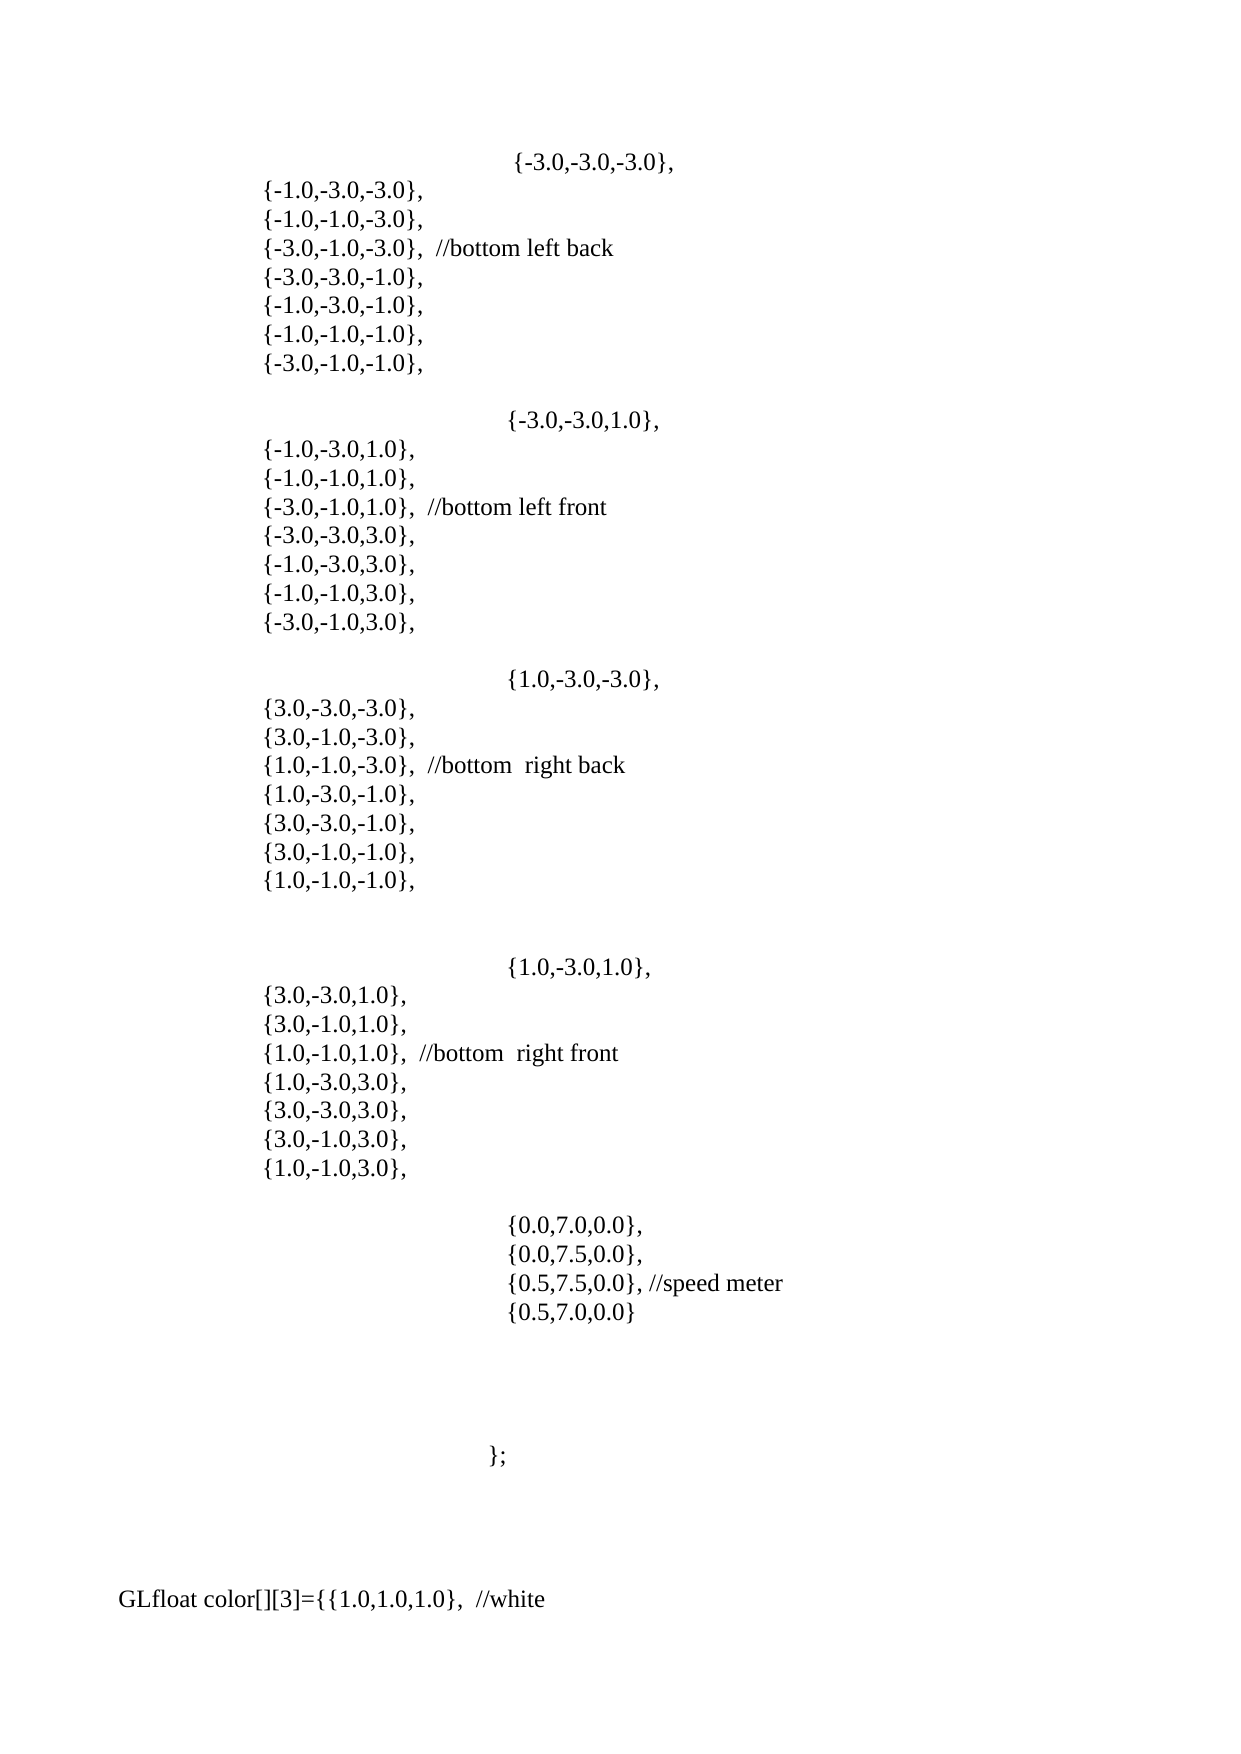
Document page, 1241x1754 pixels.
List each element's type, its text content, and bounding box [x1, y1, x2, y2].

text {-3.0,-1.0,1.0}, //bottom left front [118, 492, 1122, 521]
text {1.0,-3.0,-1.0}, [118, 779, 1122, 808]
text {1.0,-1.0,1.0}, //bottom right front [118, 1038, 1122, 1067]
text {1.0,-3.0,3.0}, [118, 1067, 1122, 1096]
text {1.0,-1.0,-1.0}, [118, 866, 1122, 894]
text {-3.0,-1.0,-3.0}, //bottom left back [118, 233, 1122, 262]
text {-3.0,-1.0,-1.0}, [118, 348, 1122, 377]
text {1.0,-1.0,3.0}, [118, 1153, 1122, 1182]
text {1.0,-3.0,-3.0}, [118, 664, 1122, 693]
text {3.0,-1.0,3.0}, [118, 1124, 1122, 1153]
text {-3.0,-3.0,1.0}, [118, 406, 1122, 434]
text {-1.0,-3.0,-1.0}, [118, 291, 1122, 319]
text {3.0,-1.0,-1.0}, [118, 837, 1122, 866]
text {3.0,-3.0,3.0}, [118, 1096, 1122, 1124]
text GLfloat color[][3]={{1.0,1.0,1.0}, //white [118, 1584, 1122, 1613]
text {-3.0,-3.0,3.0}, [118, 521, 1122, 549]
text {0.5,7.0,0.0} [118, 1297, 1122, 1326]
text {0.0,7.0,0.0}, [118, 1211, 1122, 1239]
text {3.0,-3.0,-1.0}, [118, 808, 1122, 837]
text {3.0,-1.0,-3.0}, [118, 722, 1122, 751]
text {-3.0,-1.0,3.0}, [118, 607, 1122, 636]
text {-1.0,-1.0,-1.0}, [118, 319, 1122, 348]
text {-1.0,-1.0,1.0}, [118, 463, 1122, 492]
text {-1.0,-1.0,-3.0}, [118, 204, 1122, 233]
text {1.0,-3.0,1.0}, [118, 952, 1122, 981]
text {1.0,-1.0,-3.0}, //bottom right back [118, 751, 1122, 779]
text {-1.0,-3.0,1.0}, [118, 434, 1122, 463]
text {-1.0,-3.0,-3.0}, [118, 176, 1122, 204]
text {0.0,7.5,0.0}, [118, 1239, 1122, 1268]
text {0.5,7.5,0.0}, //speed meter [118, 1268, 1122, 1297]
text {3.0,-3.0,-3.0}, [118, 693, 1122, 722]
text }; [118, 1441, 1122, 1469]
text {3.0,-3.0,1.0}, [118, 981, 1122, 1009]
text {-1.0,-3.0,3.0}, [118, 549, 1122, 578]
text {3.0,-1.0,1.0}, [118, 1009, 1122, 1038]
text {-1.0,-1.0,3.0}, [118, 578, 1122, 607]
text {-3.0,-3.0,-3.0}, [118, 147, 1122, 176]
text {-3.0,-3.0,-1.0}, [118, 262, 1122, 291]
